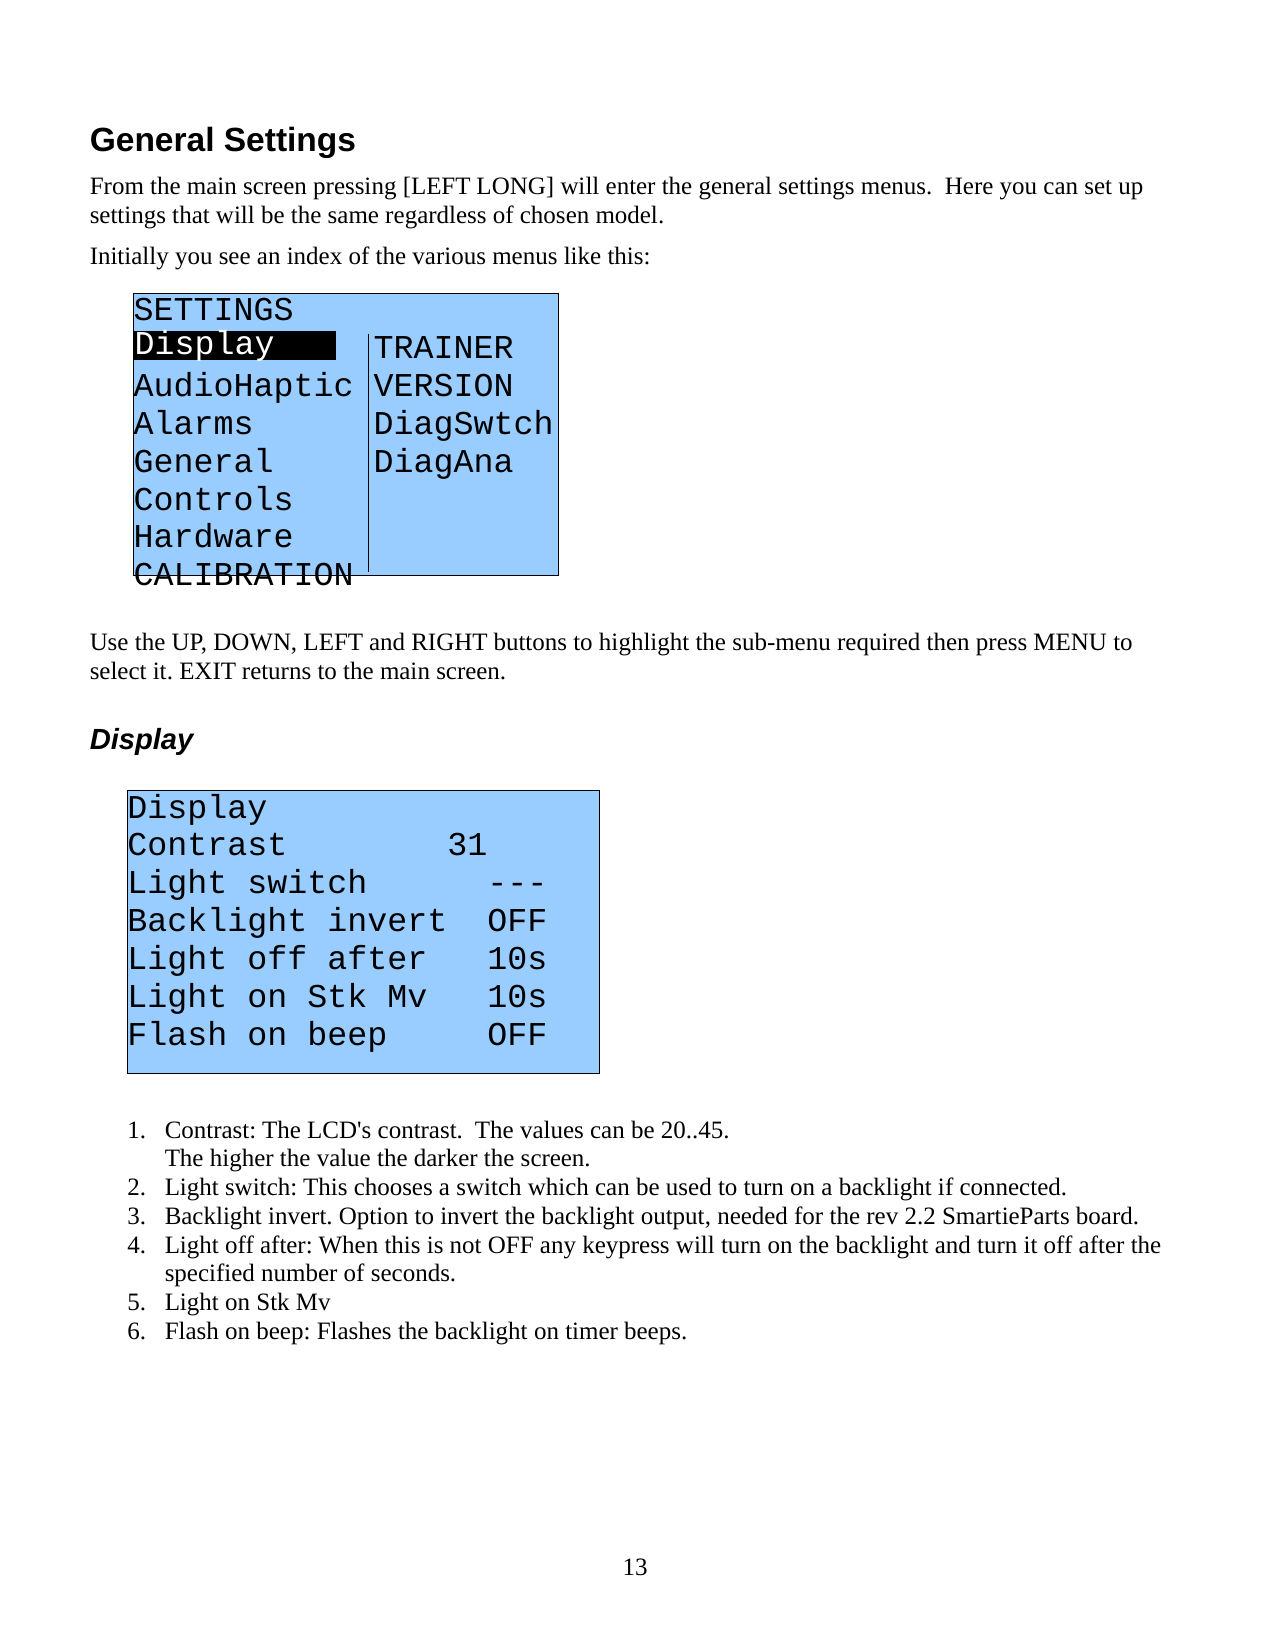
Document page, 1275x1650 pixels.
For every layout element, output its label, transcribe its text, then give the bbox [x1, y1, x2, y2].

list Backlight invert. Option to invert the backlight output, needed for the rev 2.2 SmartieParts board. [127, 1201, 1180, 1230]
list Flash on beep: Flashes the backlight on timer beeps. [127, 1316, 1180, 1345]
text Use the UP, DOWN, LEFT and RIGHT buttons to highlight the sub-menu required then press MENU to select it. EXIT returns to the main screen. [89, 627, 1180, 685]
subtitle Display [89, 722, 1180, 756]
list Light off after: When this is not OFF any keypress will turn on the backlight and turn it off after the specified number of seconds. [127, 1230, 1180, 1287]
list Contrast: The LCD's contrast. The values can be 20..45. The higher the value the darker the screen. [127, 1115, 1180, 1172]
text Initially you see an index of the various menus like this: [89, 241, 1180, 270]
subtitle General Settings [89, 120, 1180, 158]
text From the main screen pressing [LEFT LONG] will enter the general settings menus. Here you can set up settings that will be the same regardless of chosen model. [89, 171, 1180, 228]
list Light on Stk Mv [127, 1287, 1180, 1316]
list Light switch: This chooses a switch which can be used to turn on a backlight if connected. [127, 1172, 1180, 1201]
